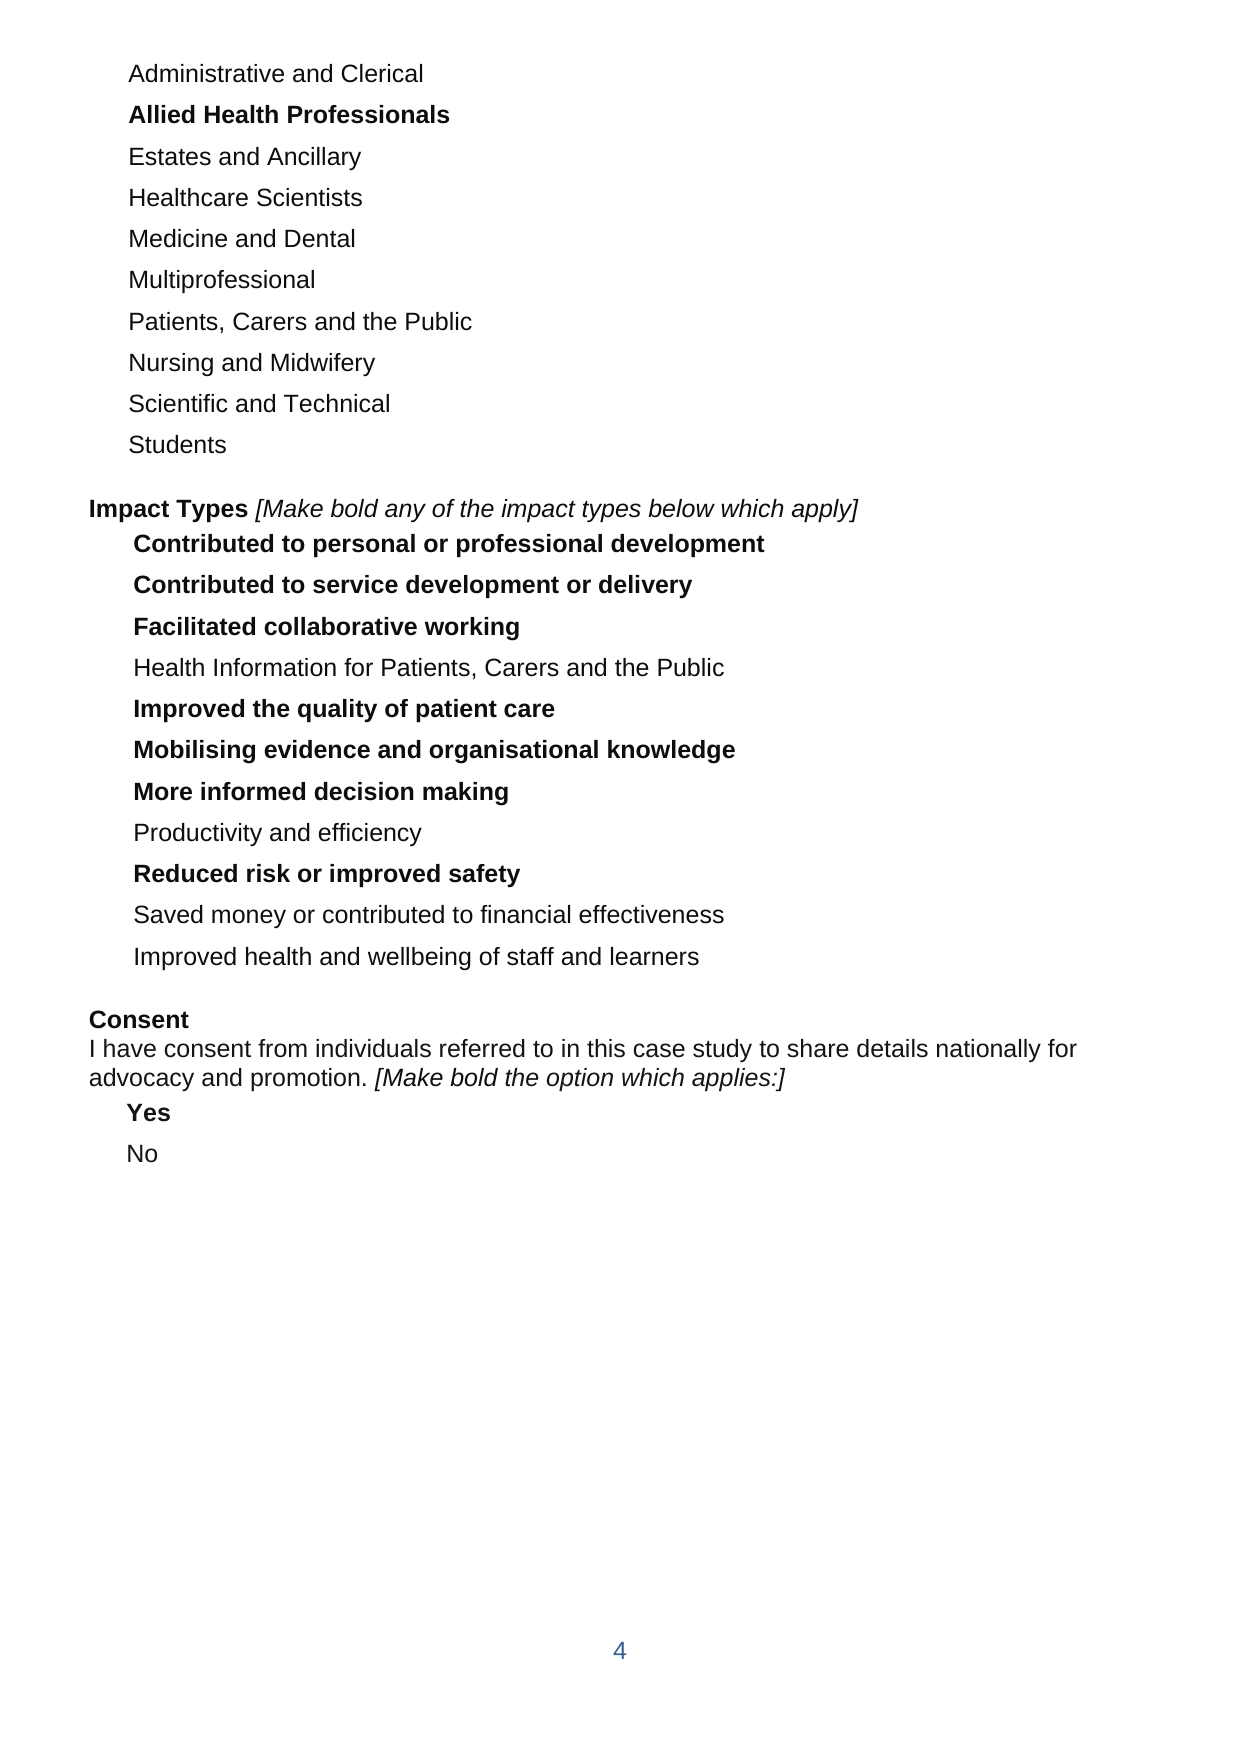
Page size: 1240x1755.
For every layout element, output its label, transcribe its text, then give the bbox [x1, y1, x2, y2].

text Mobilising evidence and organisational knowledge [133, 735, 1151, 764]
text Improved the quality of patient care [133, 694, 1151, 723]
text Students [128, 430, 1151, 459]
text Consent [89, 1005, 1151, 1034]
text No [126, 1139, 1151, 1168]
text Allied Health Professionals [128, 100, 1151, 129]
text Contributed to personal or professional development [133, 529, 1151, 558]
text More informed decision making [133, 777, 1151, 805]
text Patients, Carers and the Public [128, 307, 1151, 335]
text Facilitated collaborative working [133, 612, 1151, 640]
text Reduced risk or improved safety [133, 859, 1151, 888]
text Scientific and Technical [128, 389, 1151, 418]
text Contributed to service development or delivery [133, 570, 1151, 599]
text Saved money or contributed to financial effectiveness [133, 900, 1151, 929]
text Administrative and Clerical [128, 59, 1151, 88]
text Productivity and efficiency [133, 818, 1151, 847]
text Nursing and Midwifery [128, 348, 1151, 377]
text Healthcare Scientists [128, 183, 1151, 212]
text Health Information for Patients, Carers and the Public [133, 653, 1151, 682]
text Multiprofessional [128, 265, 1151, 294]
text Impact Types [Make bold any of the impact types below which apply] [89, 494, 1151, 523]
text Improved health and wellbeing of staff and learners [133, 942, 1151, 970]
text I have consent from individuals referred to in this case study to share details nationally for advocacy and promotion. [Make bold the option which applies:] [89, 1034, 1151, 1092]
text Estates and Ancillary [128, 142, 1151, 170]
text Medicine and Dental [128, 224, 1151, 253]
text Yes [126, 1098, 1151, 1127]
